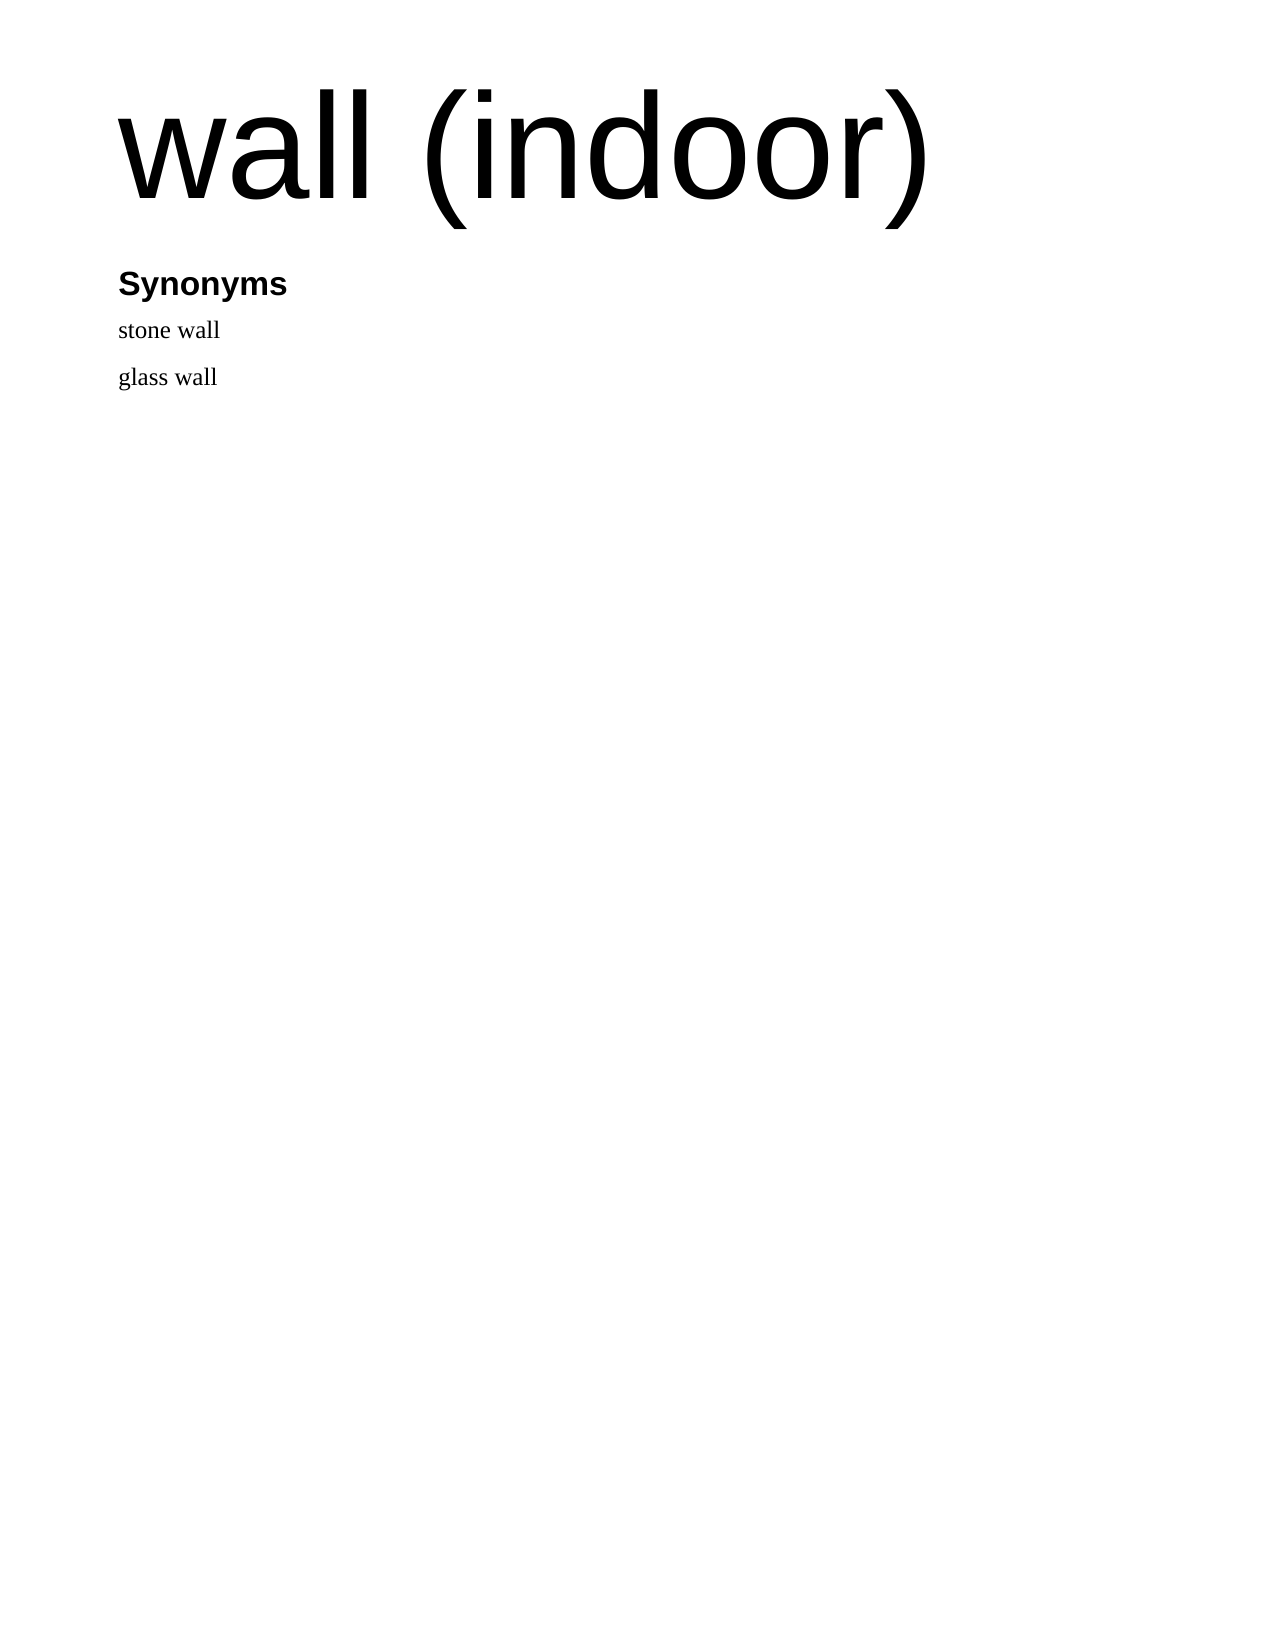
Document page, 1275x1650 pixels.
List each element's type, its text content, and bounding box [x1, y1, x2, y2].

text glass wall [118, 362, 1157, 391]
subtitle Synonyms [118, 263, 1157, 302]
subtitle wall (indoor) [118, 58, 1157, 230]
text stone wall [118, 315, 1157, 343]
